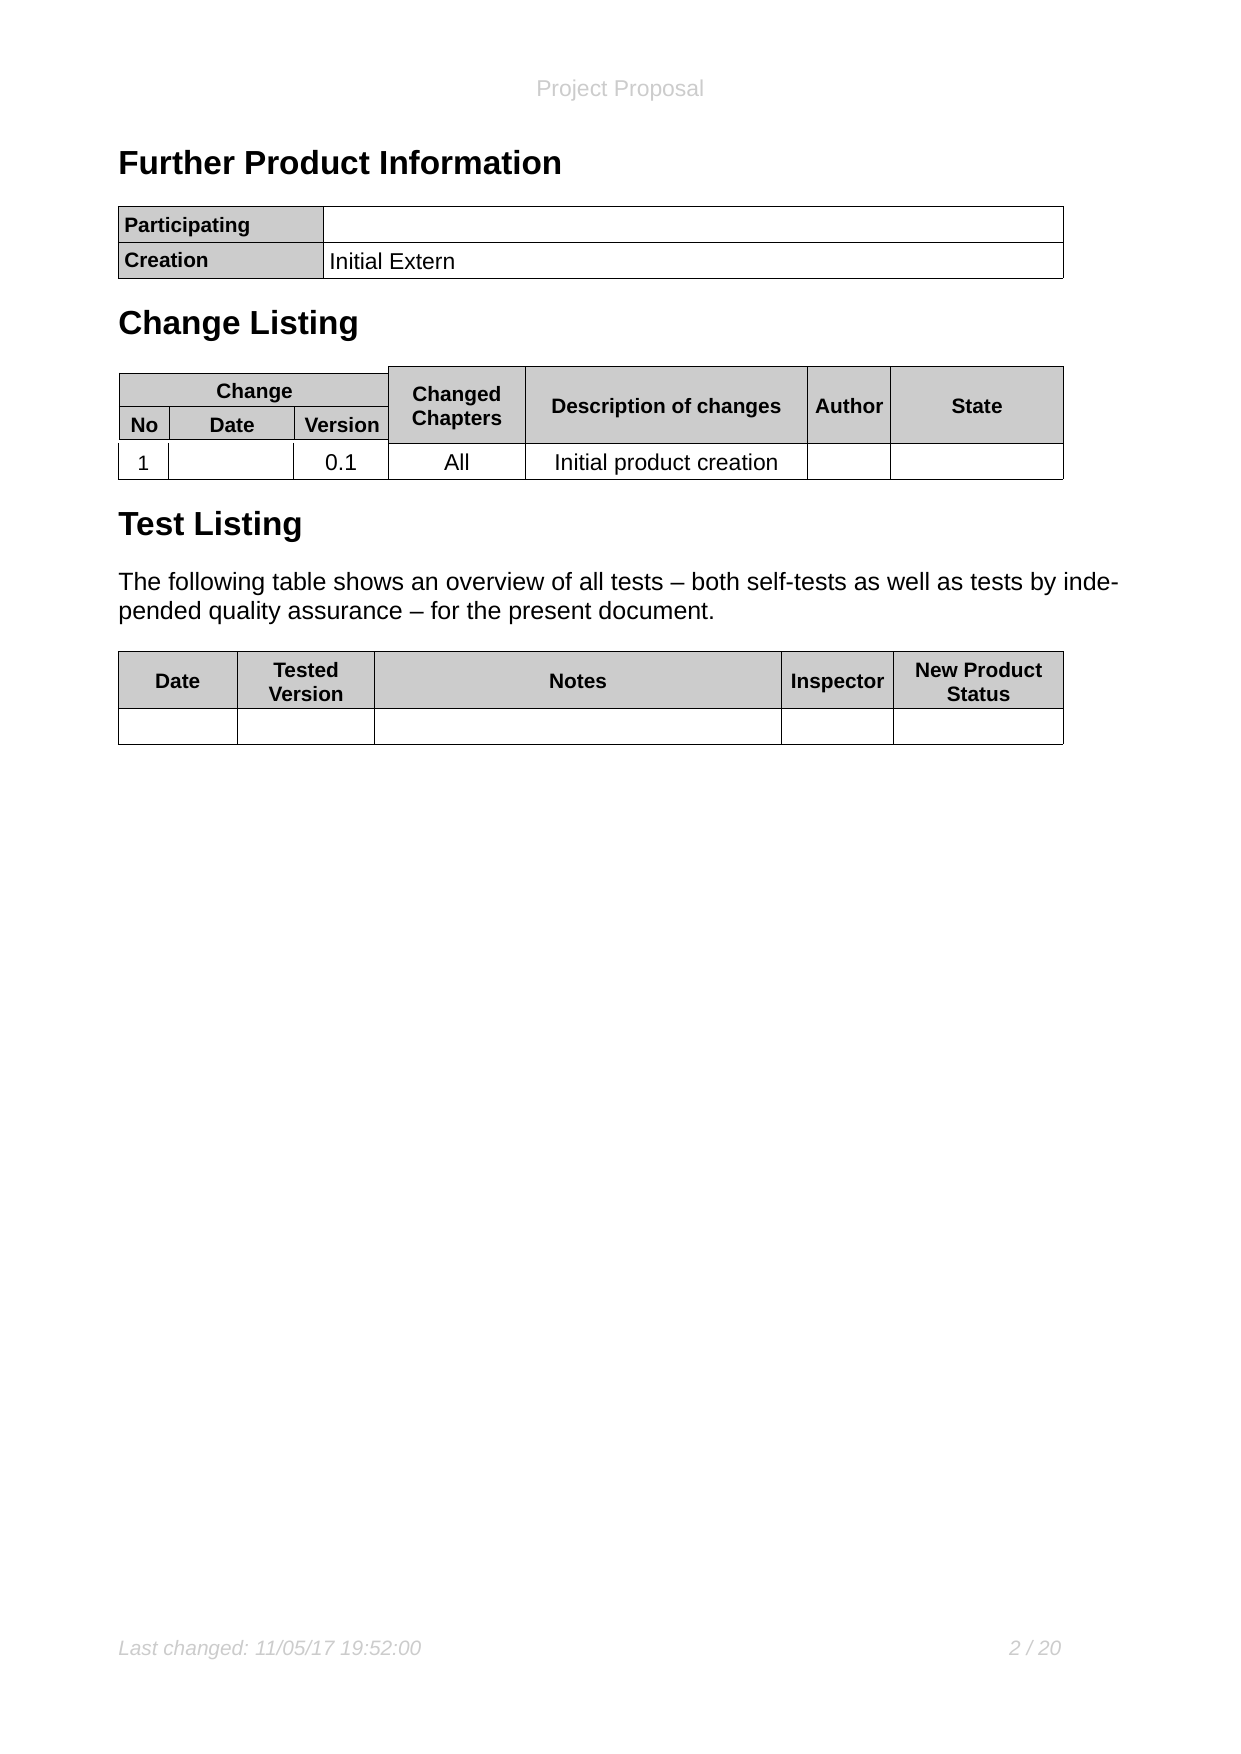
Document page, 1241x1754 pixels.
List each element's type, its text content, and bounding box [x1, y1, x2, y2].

table_cell [119, 709, 237, 744]
text Test Listing [118, 504, 1122, 542]
table_header [118, 366, 388, 373]
table_cell 1 [119, 443, 168, 478]
table_cell [808, 444, 890, 478]
table_header Notes [375, 652, 781, 708]
table_header Author [808, 367, 890, 443]
table_cell Initial product creation [526, 444, 807, 478]
text The following table shows an overview of all tests – both self-tests as well as tests by inde-pended quality assurance – for the present document. [118, 567, 1122, 624]
table_header Change [120, 374, 388, 406]
table_cell No [120, 407, 169, 439]
text Further Product Information [118, 143, 1122, 181]
table_header Inspector [782, 652, 893, 708]
table_cell [238, 709, 374, 744]
table_header Changed Chapters [389, 367, 525, 443]
table_cell [782, 709, 893, 744]
table_header Date [119, 652, 237, 708]
table_header [324, 207, 1063, 242]
table_cell [169, 443, 293, 478]
table_cell Version [295, 407, 388, 439]
table_header Description of changes [526, 367, 807, 443]
text Change Listing [118, 303, 1122, 341]
table_cell Creation [119, 243, 323, 278]
table_cell 0.1 [294, 443, 388, 478]
table_cell All [389, 444, 525, 478]
table_cell [891, 444, 1063, 478]
table_cell Date [170, 407, 294, 439]
table_header Tested Version [238, 652, 374, 708]
table_cell [375, 709, 781, 744]
table_cell Initial Extern [324, 243, 1063, 278]
table_header Participating [119, 207, 323, 242]
table_cell [894, 709, 1063, 744]
table_header New Product Status [894, 652, 1063, 708]
table_header State [891, 367, 1063, 443]
